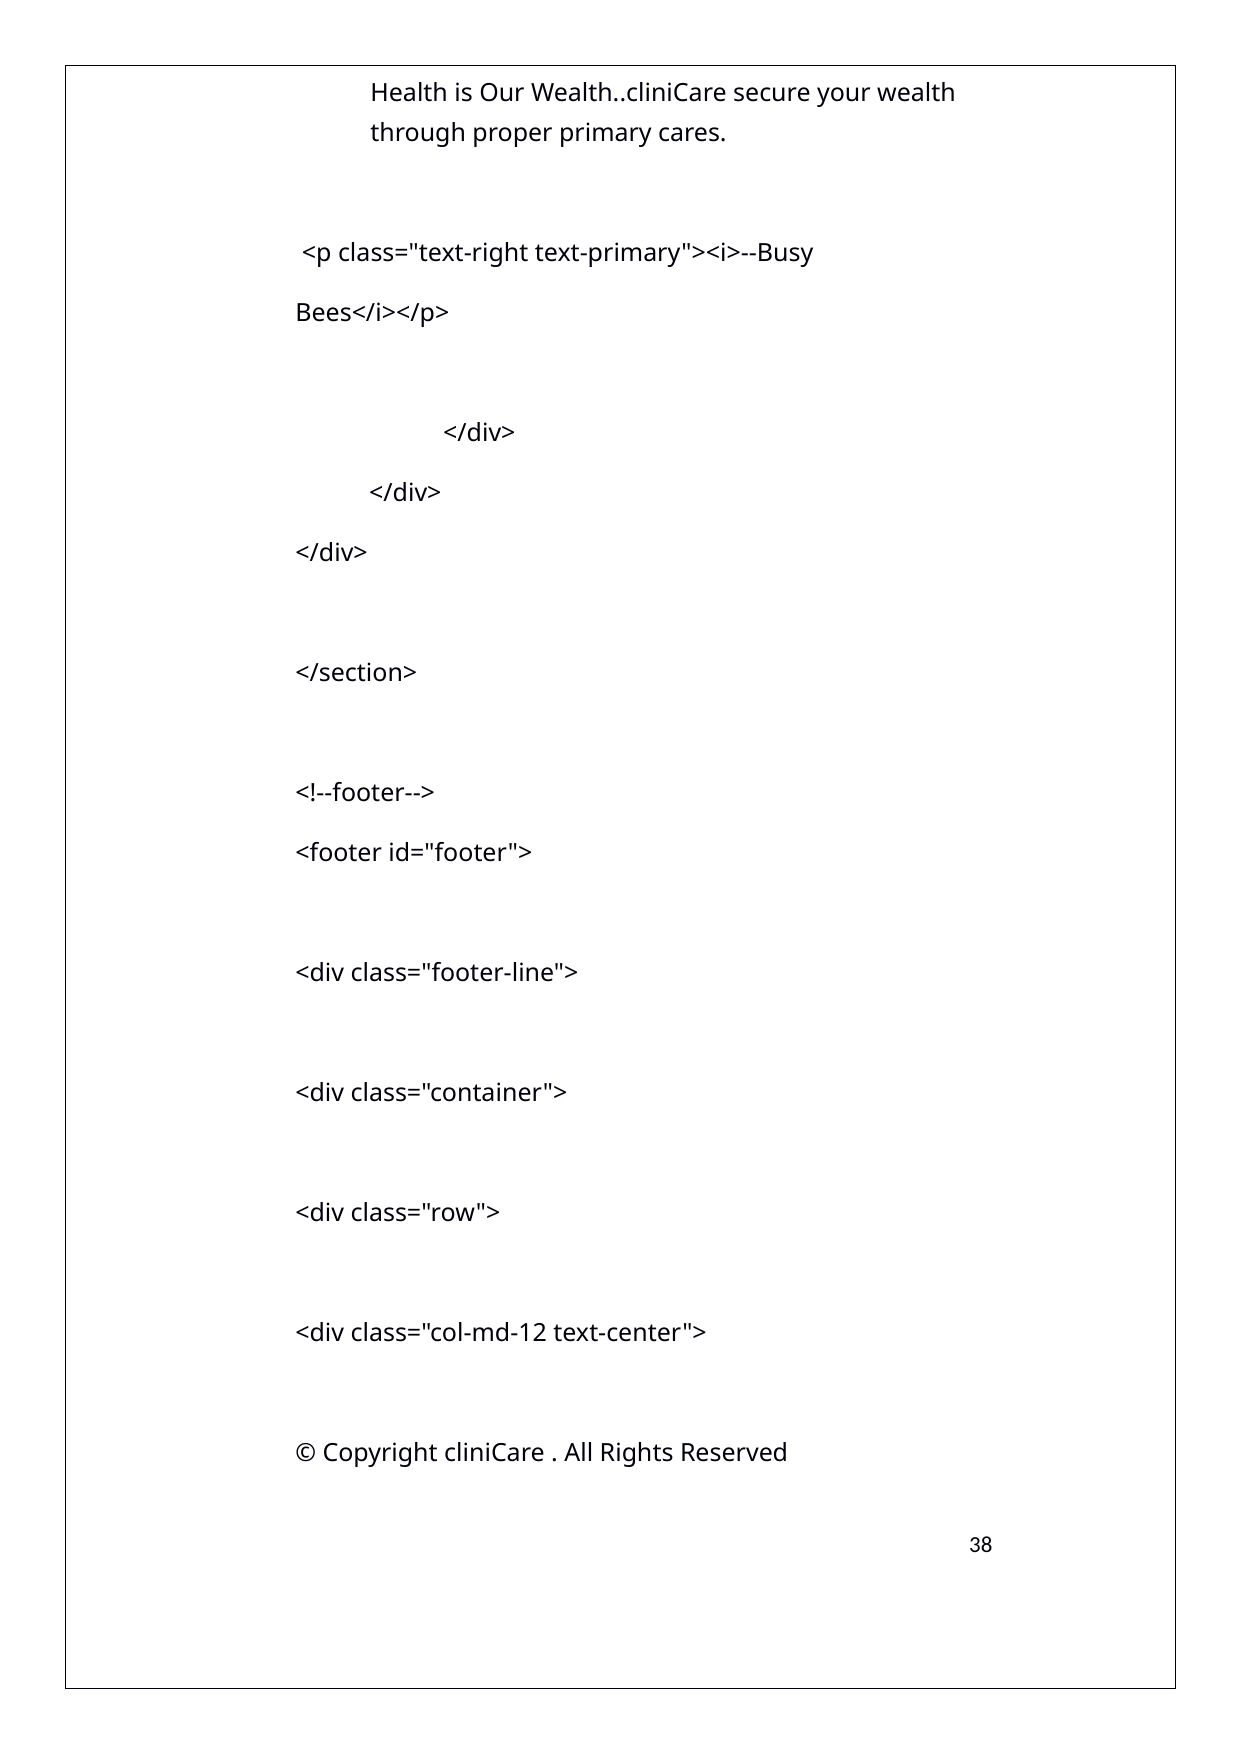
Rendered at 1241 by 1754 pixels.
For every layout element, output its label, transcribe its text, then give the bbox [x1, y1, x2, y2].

list <footer id="footer"> [295, 834, 992, 868]
list Health is Our Wealth..cliniCare secure your wealth through proper primary cares. [370, 75, 992, 148]
list <div class="footer-line"> [295, 954, 992, 988]
list </div> [295, 414, 992, 448]
list </section> [295, 654, 992, 688]
list <div class="container"> [295, 1074, 992, 1108]
list </div> [295, 534, 992, 568]
list </div> [295, 474, 992, 508]
list <!--footer--> [295, 774, 992, 808]
list <div class="col-md-12 text-center"> [295, 1314, 992, 1348]
list © Copyright cliniCare . All Rights Reserved [295, 1434, 992, 1468]
list <p class="text-right text-primary"><i>--Busy [295, 234, 992, 268]
list <div class="row"> [295, 1194, 992, 1228]
list Bees</i></p> [295, 294, 992, 328]
